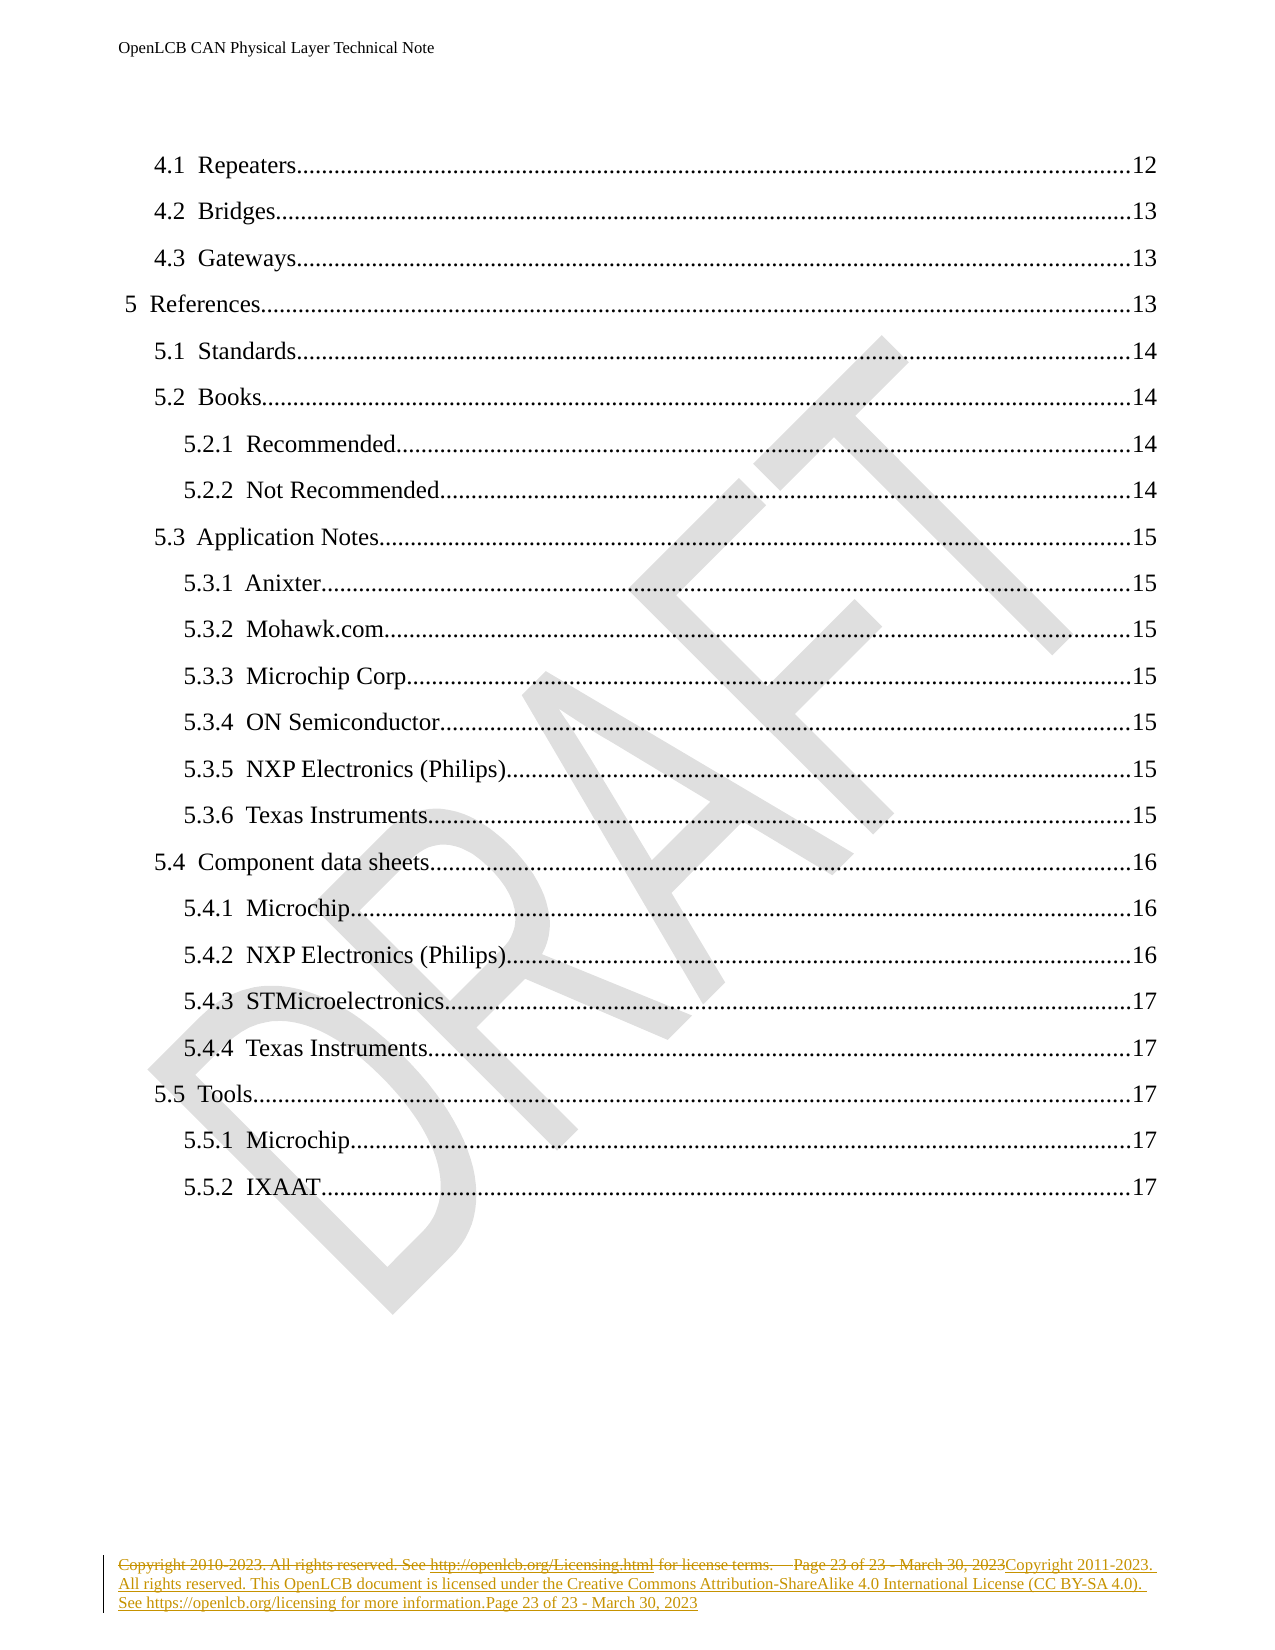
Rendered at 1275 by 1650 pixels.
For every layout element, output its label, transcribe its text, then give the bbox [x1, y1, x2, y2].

text 5.2.1 Recommended 14 [816, 439, 852, 457]
text 5.4 Component data sheets 16 [833, 847, 1157, 876]
text 5.3.1 Anixter 15 [177, 568, 647, 597]
text 5.3.3 Microchip Corp 15 [177, 661, 727, 690]
text 5.3.6 Texas Instruments 15 [177, 800, 599, 829]
text 5.3.6 Texas Instruments 15 [617, 800, 709, 829]
text 5.2 Books 14 [862, 382, 1157, 411]
text 5.3.5 NXP Electronics (Philips) 15 [589, 754, 677, 783]
text 5.3.4 ON Semiconductor 15 [609, 707, 773, 736]
text 5.4.4 Texas Instruments 17 [211, 1033, 363, 1061]
text 5.3 Application Notes 15 [963, 522, 1157, 550]
text 5.5.2 IXAAT 17 [294, 1172, 440, 1201]
text 5.3.2 Mohawk.com 15 [696, 614, 838, 643]
text 5.3.4 ON Semiconductor 15 [796, 707, 1157, 736]
text 5.5.1 Microchip 17 [248, 1126, 434, 1154]
text 5.4 Component data sheets 16 [148, 847, 368, 876]
text 5.3.2 Mohawk.com 15 [177, 614, 680, 643]
text 5.4.1 Microchip 16 [361, 893, 515, 922]
text 5.4 Component data sheets 16 [513, 847, 627, 876]
text 5.3.2 Mohawk.com 15 [867, 614, 1038, 643]
text 5.4.2 NXP Electronics (Philips) 16 [543, 940, 681, 968]
text 5.3.5 NXP Electronics (Philips) 15 [688, 754, 820, 783]
text 5.1 Standards 14 [884, 336, 1157, 364]
text 5.4.2 NXP Electronics (Philips) 16 [701, 940, 1157, 968]
text 5.4.2 NXP Electronics (Philips) 16 [390, 940, 508, 968]
text 5.4.2 NXP Electronics (Philips) 16 [177, 940, 373, 968]
text 5.4.3 STMicroelectronics 17 [288, 986, 420, 1015]
text 5.3.2 Mohawk.com 15 [1055, 614, 1157, 643]
text 5.5.1 Microchip 17 [177, 1126, 230, 1154]
text 5.3.5 NXP Electronics (Philips) 15 [177, 754, 572, 783]
text 4.2 Bridges 13 [148, 196, 1157, 225]
text 5.5.2 IXAAT 17 [177, 1172, 277, 1201]
text 5.4.1 Microchip 16 [177, 893, 327, 922]
text 5.1 Standards 14 [148, 336, 879, 364]
text 5.3.5 NXP Electronics (Philips) 15 [836, 754, 1157, 783]
text 5.4.1 Microchip 16 [544, 893, 654, 922]
text 5.4.3 STMicroelectronics 17 [177, 986, 255, 1015]
text 5.2.1 Recommended 14 [870, 429, 1157, 457]
text 5.4 Component data sheets 16 [690, 847, 831, 876]
text 4.1 Repeaters 12 [148, 150, 1157, 179]
text 5.2.2 Not Recommended 14 [916, 475, 1157, 504]
text 5.4 Component data sheets 16 [396, 847, 496, 876]
text 5.5 Tools 17 [148, 1079, 184, 1108]
text 5.5.1 Microchip 17 [458, 1126, 1157, 1154]
text 5.4.3 STMicroelectronics 17 [490, 986, 607, 1015]
text 5.5 Tools 17 [426, 1079, 513, 1108]
text 5.2.2 Not Recommended 14 [177, 475, 899, 504]
text 5.3.1 Anixter 15 [677, 568, 992, 597]
text 5.3.1 Anixter 15 [1009, 568, 1157, 597]
text 5.4.3 STMicroelectronics 17 [623, 986, 1157, 1015]
text 5.4.1 Microchip 16 [673, 893, 1157, 922]
text 5 References 13 [118, 289, 1157, 318]
text 5.2.1 Recommended 14 [177, 429, 786, 457]
text 5.3.3 Microchip Corp 15 [743, 661, 791, 685]
text 5.2 Books 14 [148, 382, 833, 411]
text 5.3 Application Notes 15 [148, 522, 693, 550]
text 5.4.4 Texas Instruments 17 [483, 1033, 1157, 1061]
text 5.5 Tools 17 [201, 1079, 408, 1108]
text 5.5.2 IXAAT 17 [475, 1172, 1157, 1201]
text 5.5 Tools 17 [529, 1079, 1157, 1108]
text 4.3 Gateways 13 [148, 243, 1157, 272]
text 5.3.6 Texas Instruments 15 [880, 800, 1157, 829]
text 5.3.4 ON Semiconductor 15 [561, 711, 599, 736]
text 5.3 Application Notes 15 [723, 522, 945, 550]
text 5.3.6 Texas Instruments 15 [766, 800, 866, 829]
text 5.4.4 Texas Instruments 17 [380, 1033, 466, 1061]
text 5.3.3 Microchip Corp 15 [820, 661, 1157, 690]
text 5.3.4 ON Semiconductor 15 [177, 707, 545, 736]
